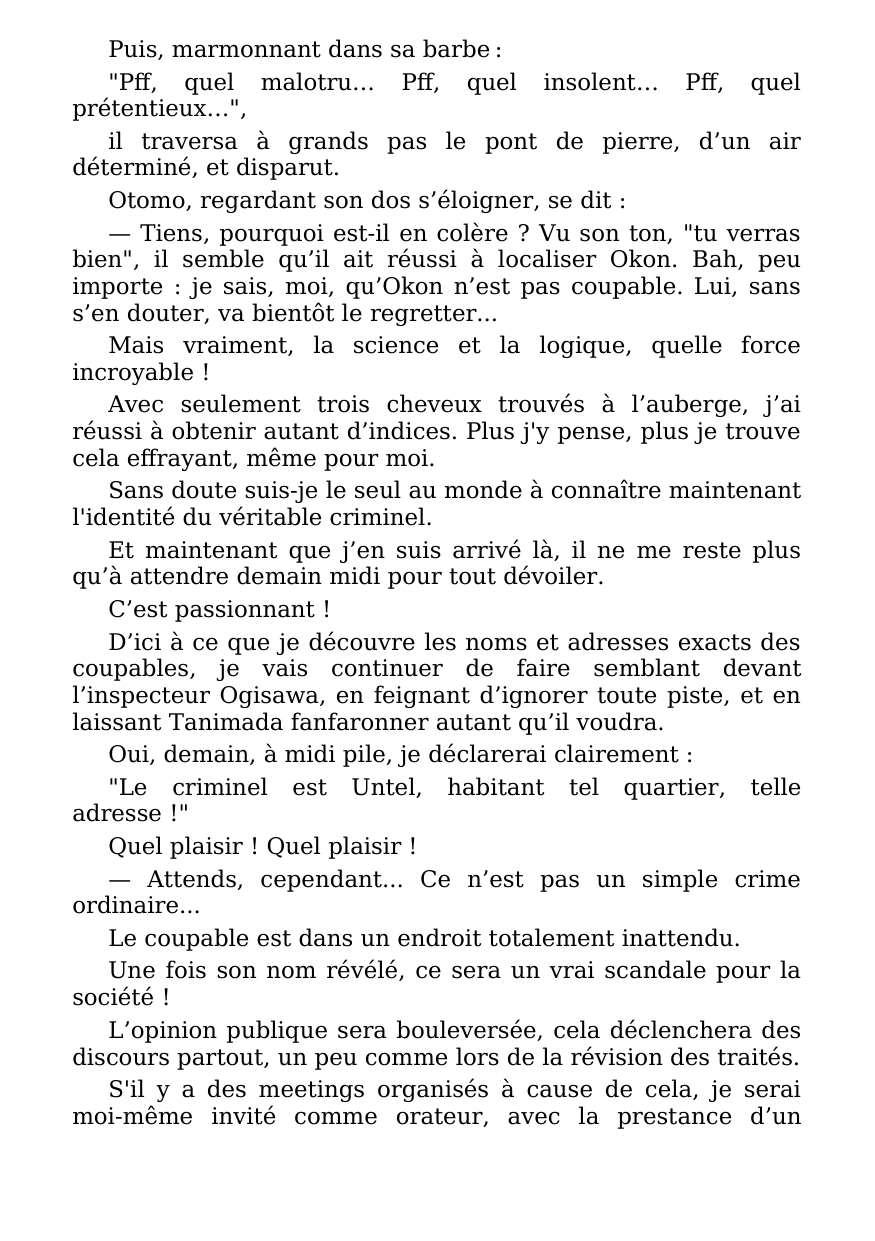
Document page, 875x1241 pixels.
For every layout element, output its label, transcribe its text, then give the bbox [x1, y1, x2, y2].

text D’ici à ce que je découvre les noms et adresses exacts des coupables, je vais continuer de faire semblant devant l’inspecteur Ogisawa, en feignant d’ignorer toute piste, et en laissant Tanimada fanfaronner autant qu’il voudra. [72, 629, 802, 735]
text — Attends, cependant... Ce n’est pas un simple crime ordinaire... [72, 866, 802, 919]
text Sans doute suis-je le seul au monde à connaître maintenant l'identité du véritable criminel. [72, 478, 802, 531]
text C’est passionnant ! [72, 596, 802, 623]
text — Tiens, pourquoi est-il en colère ? Vu son ton, "tu verras bien", il semble qu’il ait réussi à localiser Okon. Bah, peu importe : je sais, moi, qu’Okon n’est pas coupable. Lui, sans s’en douter, va bientôt le regretter... [72, 220, 802, 326]
text Une fois son nom révélé, ce sera un vrai scandale pour la société ! [72, 958, 802, 1011]
text Le coupable est dans un endroit totalement inattendu. [72, 925, 802, 952]
text "Pff, quel malotru… Pff, quel insolent… Pff, quel prétentieux…", [72, 69, 802, 122]
text "Le criminel est Untel, habitant tel quartier, telle adresse !" [72, 774, 802, 827]
text Puis, marmonnant dans sa barbe : [72, 36, 802, 63]
text Avec seulement trois cheveux trouvés à l’auberge, j’ai réussi à obtenir autant d’indices. Plus j'y pense, plus je trouve cela effrayant, même pour moi. [72, 392, 802, 472]
text S'il y a des meetings organisés à cause de cela, je serai moi-même invité comme orateur, avec la prestance d’un [72, 1076, 802, 1129]
text Mais vraiment, la science et la logique, quelle force incroyable ! [72, 332, 802, 386]
text Otomo, regardant son dos s’éloigner, se dit : [72, 187, 802, 214]
text Oui, demain, à midi pile, je déclarerai clairement : [72, 741, 802, 768]
text Quel plaisir ! Quel plaisir ! [72, 833, 802, 860]
text Et maintenant que j’en suis arrivé là, il ne me reste plus qu’à attendre demain midi pour tout dévoiler. [72, 537, 802, 590]
text L’opinion publique sera bouleversée, cela déclenchera des discours partout, un peu comme lors de la révision des traités. [72, 1017, 802, 1070]
text il traversa à grands pas le pont de pierre, d’un air déterminé, et disparut. [72, 128, 802, 181]
